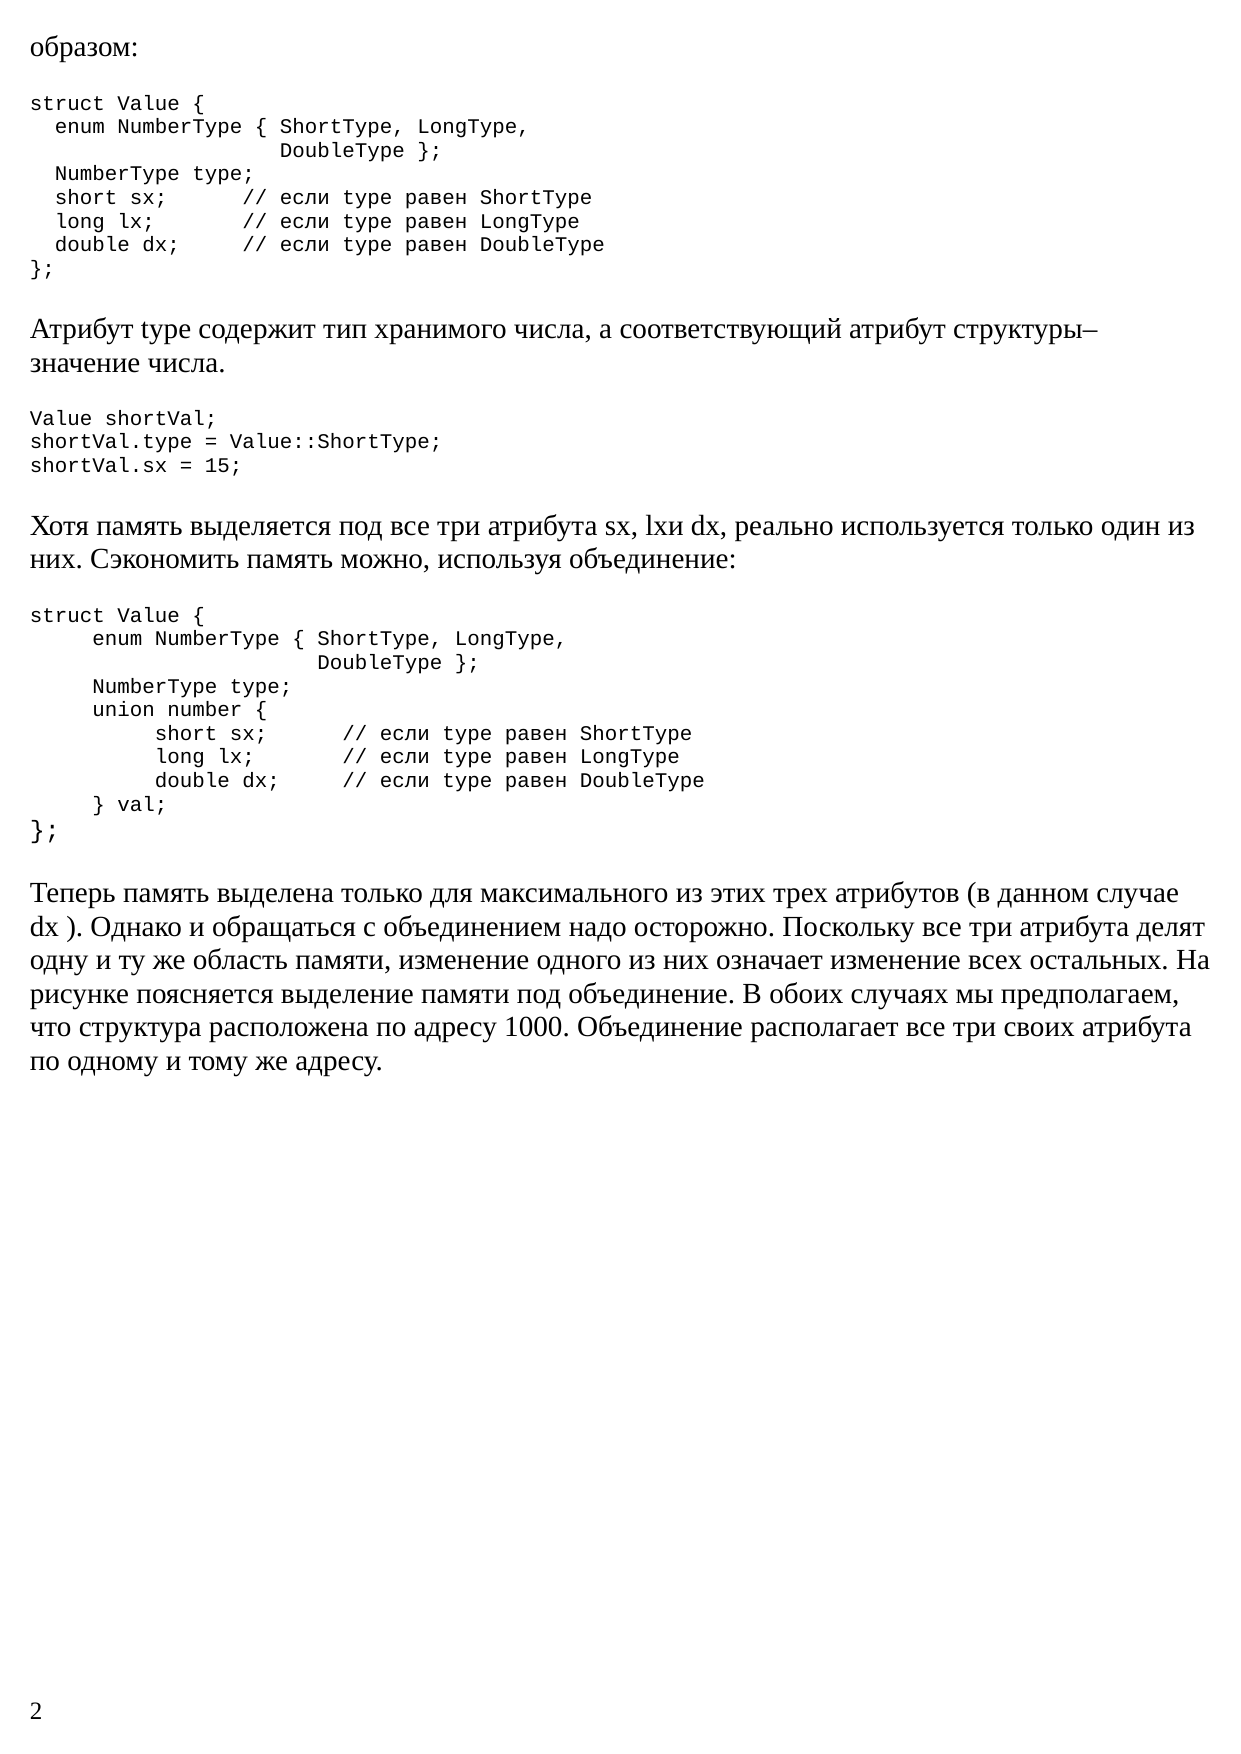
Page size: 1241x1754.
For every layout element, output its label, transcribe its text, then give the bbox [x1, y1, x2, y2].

text Теперь память выделена только для максимального из этих трех атрибутов (в данном случае dx ). Однако и обращаться с объединением надо осторожно. Поскольку все три атрибута делят одну и ту же область памяти, изменение одного из них означает изменение всех остальных. На рисунке поясняется выделение памяти под объединение. В обоих случаях мы предполагаем, что структура расположена по адресу 1000. Объединение располагает все три своих атрибута по одному и тому же адресу. [29, 875, 1211, 1077]
text union number { [29, 699, 1211, 723]
text DoubleType }; [29, 140, 1211, 163]
text Value shortVal; [29, 408, 1211, 431]
text NumberType type; [29, 676, 1211, 699]
text shortVal.sx = 15; [29, 455, 1211, 479]
text enum NumberType { ShortType, LongType, [29, 116, 1211, 140]
text long lx; // если type равен LongType [29, 211, 1211, 234]
text enum NumberType { ShortType, LongType, [29, 628, 1211, 652]
text short sx; // если type равен ShortType [29, 187, 1211, 211]
text } val; [29, 794, 1211, 817]
text }; [29, 258, 1211, 282]
text образом: [29, 29, 1211, 63]
text Атрибут type содержит тип хранимого числа, а соответствующий атрибут структуры– значение числа. [29, 311, 1211, 378]
text short sx; // если type равен ShortType [29, 723, 1211, 747]
text double dx; // если type равен DoubleType [29, 234, 1211, 258]
text DoubleType }; [29, 652, 1211, 676]
text }; [29, 817, 1211, 846]
text struct Value { [29, 92, 1211, 116]
text Хотя память выделяется под все три атрибута sx, lxи dx, реально используется только один из них. Сэкономить память можно, используя объединение: [29, 508, 1211, 575]
text double dx; // если type равен DoubleType [29, 770, 1211, 794]
text NumberType type; [29, 163, 1211, 187]
text long lx; // если type равен LongType [29, 747, 1211, 770]
text shortVal.type = Value::ShortType; [29, 431, 1211, 455]
text struct Value { [29, 605, 1211, 628]
